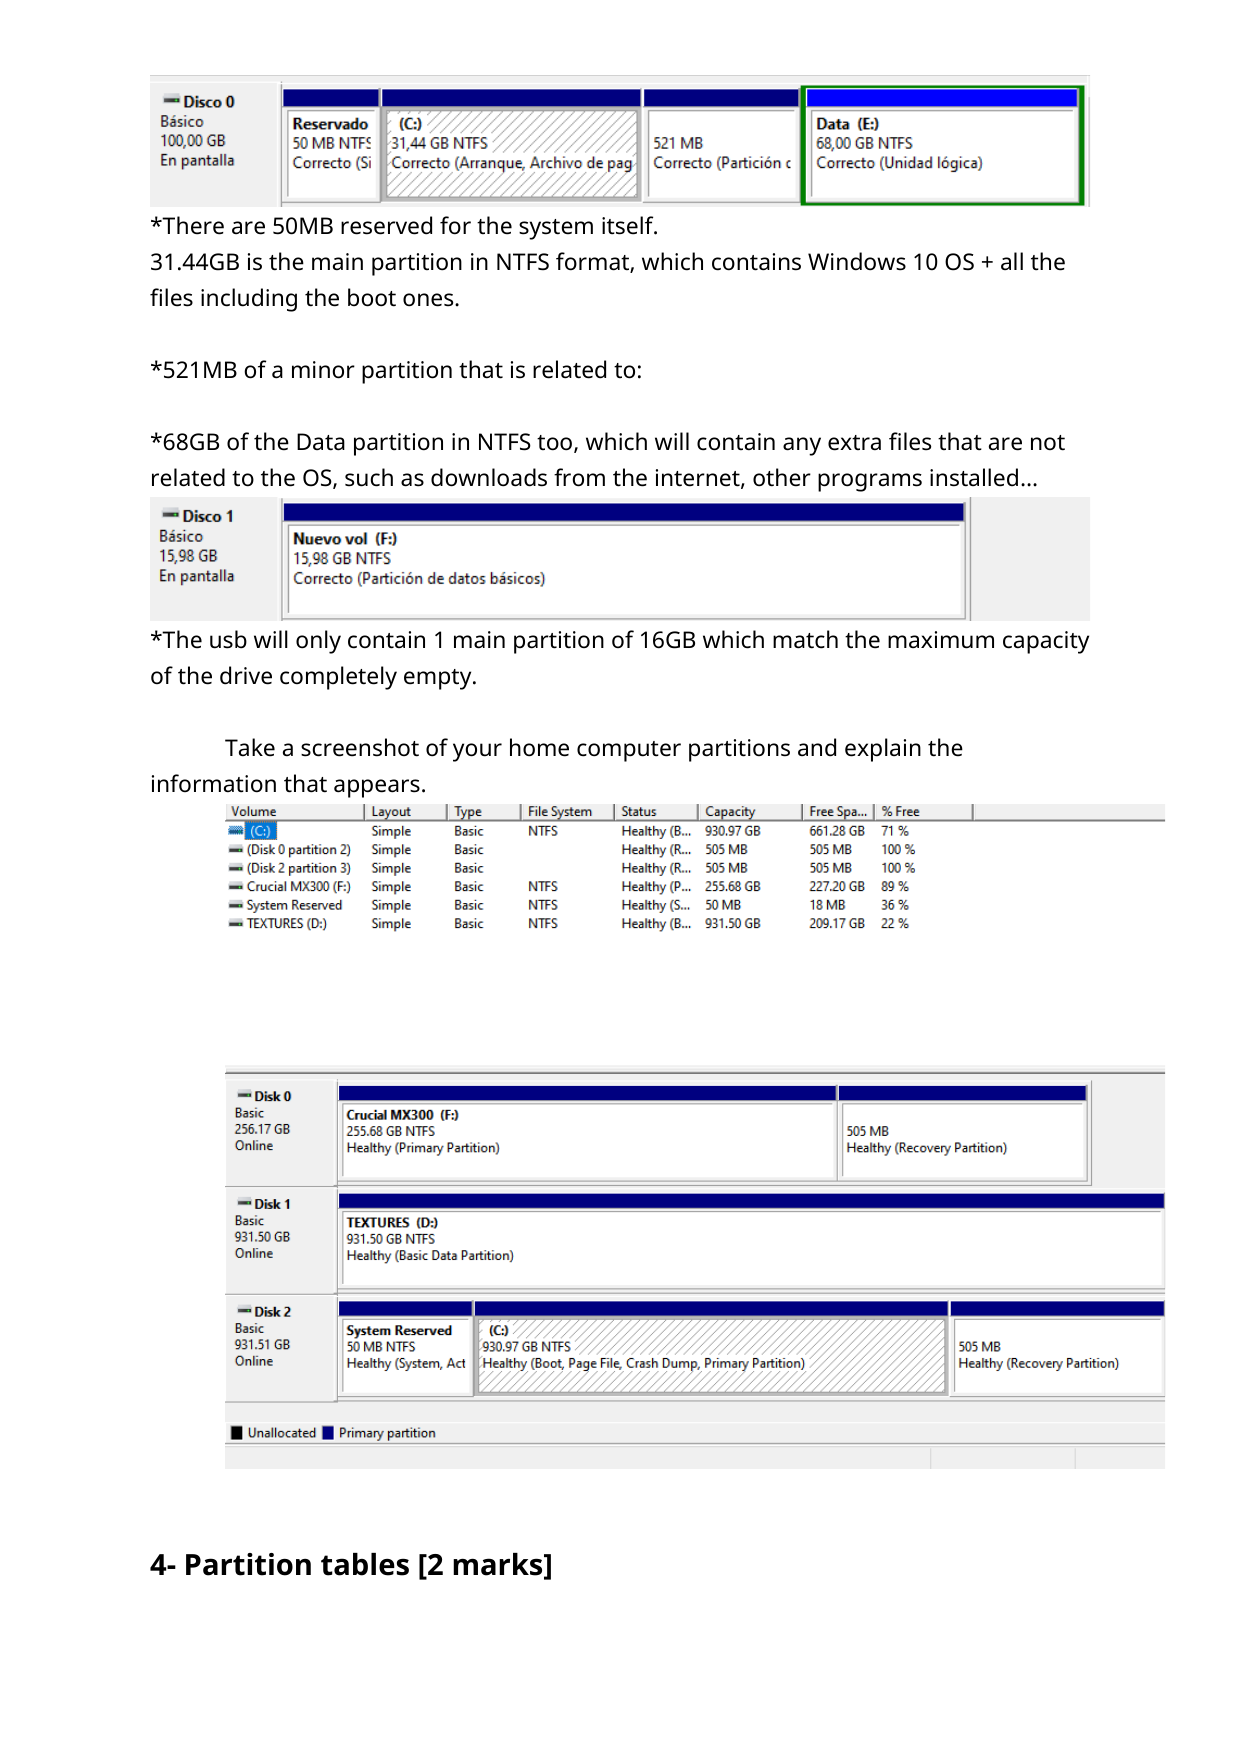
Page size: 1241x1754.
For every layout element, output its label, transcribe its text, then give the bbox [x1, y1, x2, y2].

text *521MB of a minor partition that is related to: [150, 354, 1090, 385]
text *There are 50MB reserved for the system itself. [150, 210, 1090, 241]
text 31.44GB is the main partition in NTFS format, which contains Windows 10 OS + all the files including the boot ones. [150, 246, 1090, 313]
text *The usb will only contain 1 main partition of 16GB which match the maximum capacity of the drive completely empty. [150, 624, 1090, 692]
text *68GB of the Data partition in NTFS too, which will contain any extra files that are not related to the OS, such as downloads from the internet, other programs installed… [150, 426, 1090, 493]
picture [225, 804, 1166, 1469]
picture [150, 75, 1091, 207]
text Take a screenshot of your home computer partitions and explain the information that appears. [150, 732, 1090, 799]
text 4- Partition tables [2 marks] [150, 1544, 1090, 1584]
picture [150, 497, 1091, 621]
